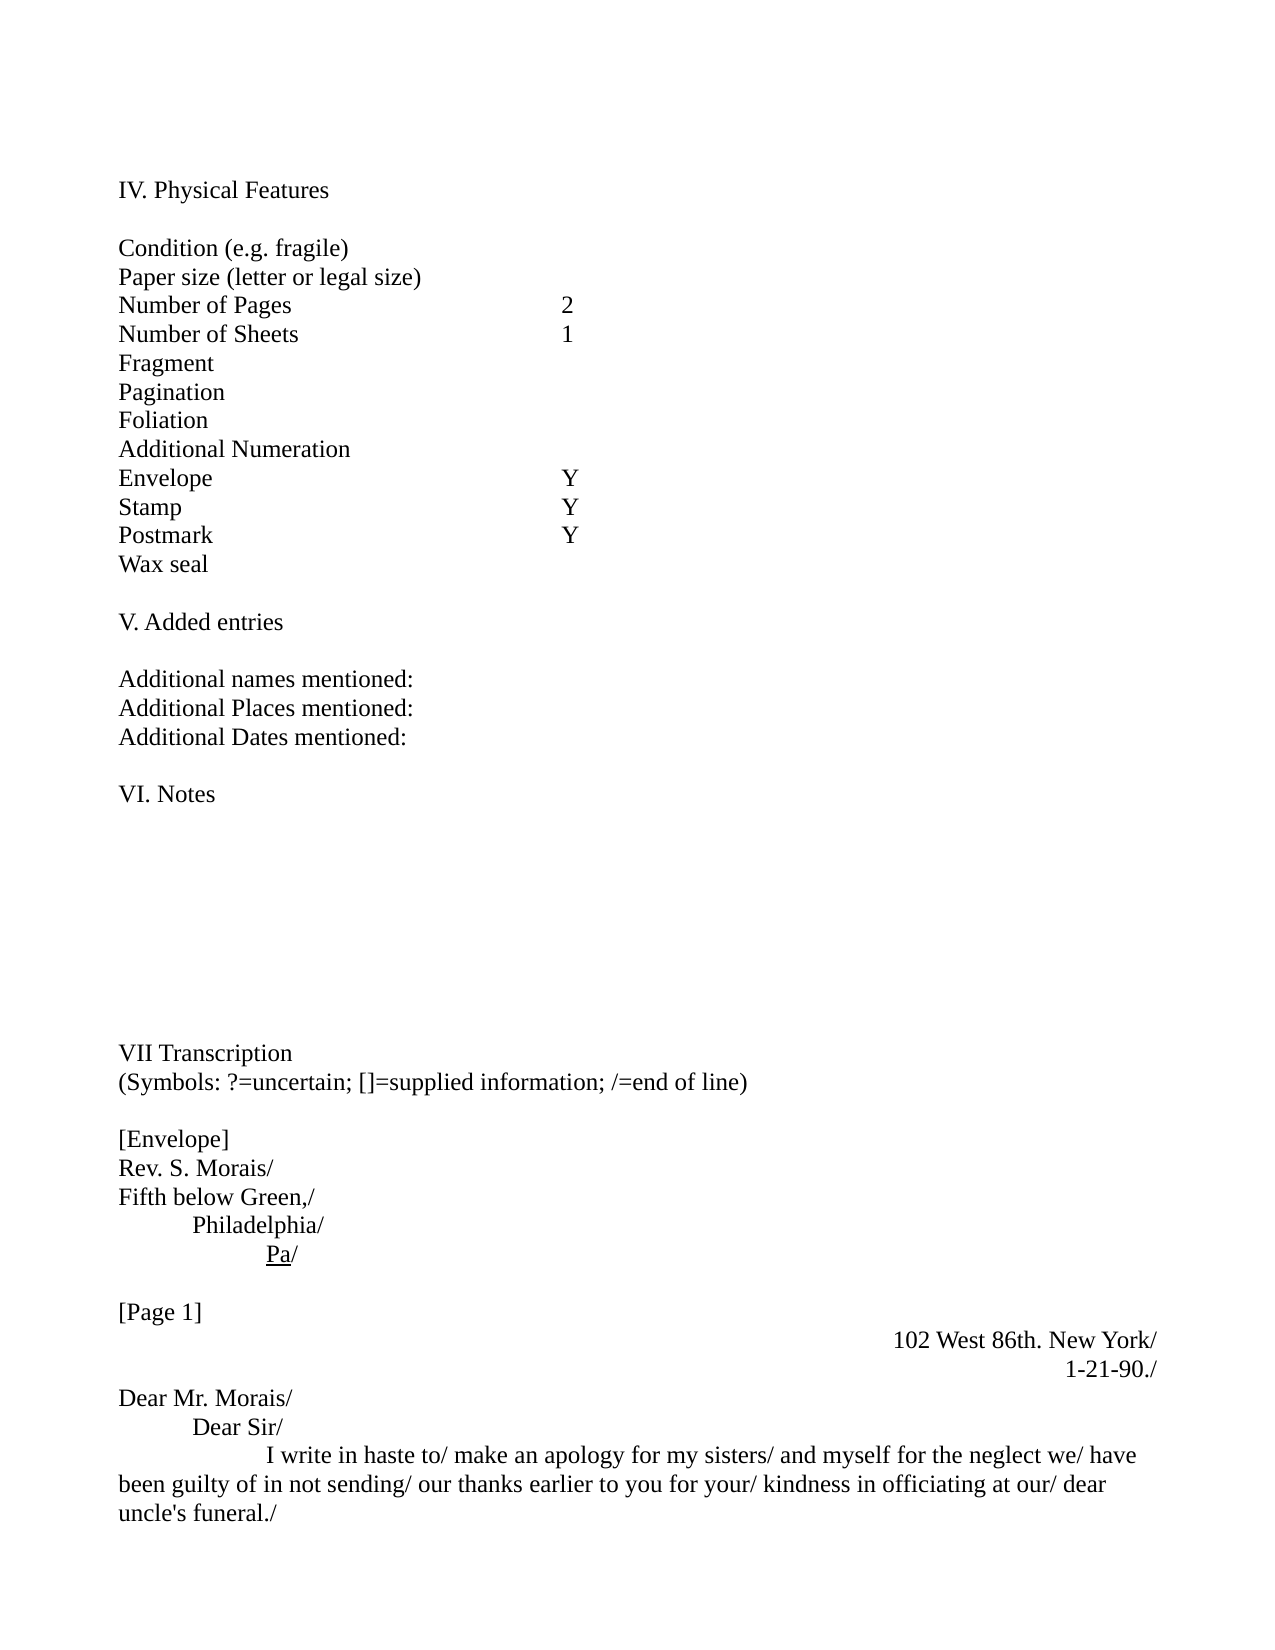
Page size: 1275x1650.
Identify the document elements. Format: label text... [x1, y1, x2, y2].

text Envelope Y [118, 463, 1157, 492]
text V. Added entries [118, 607, 1157, 636]
text Dear Mr. Morais/ [118, 1383, 1157, 1412]
text Philadelphia/ [118, 1211, 1157, 1239]
text Condition (e.g. fragile) [118, 233, 1157, 262]
text [Page 1] [118, 1297, 1157, 1326]
text Rev. S. Morais/ [118, 1153, 1157, 1182]
text I write in haste to/ make an apology for my sisters/ and myself for the neglect we/ have been guilty of in not sending/ our thanks earlier to you for your/ kindness in officiating at our/ dear uncle's funeral./ [118, 1441, 1157, 1527]
text Paper size (letter or legal size) [118, 262, 1157, 291]
text [Envelope] [118, 1124, 1157, 1153]
text Stamp Y [118, 492, 1157, 521]
text Additional names mentioned: [118, 664, 1157, 693]
text 1-21-90./ [118, 1354, 1157, 1383]
text Pa/ [118, 1239, 1157, 1268]
text Pagination [118, 377, 1157, 406]
text Dear Sir/ [118, 1412, 1157, 1441]
text Wax seal [118, 549, 1157, 578]
text Additional Dates mentioned: [118, 722, 1157, 751]
text Number of Pages 2 [118, 291, 1157, 319]
text Additional Places mentioned: [118, 693, 1157, 722]
text Fifth below Green,/ [118, 1182, 1157, 1211]
text (Symbols: ?=uncertain; []=supplied information; /=end of line) [118, 1067, 1157, 1096]
text 102 West 86th. New York/ [118, 1326, 1157, 1354]
text Fragment [118, 348, 1157, 377]
text VII Transcription [118, 1038, 1157, 1067]
text Foliation [118, 406, 1157, 434]
text VI. Notes [118, 779, 1157, 808]
text Additional Numeration [118, 434, 1157, 463]
text Number of Sheets 1 [118, 319, 1157, 348]
text Postma rk Y [118, 521, 1157, 549]
text IV. Physical Features [118, 176, 1157, 204]
